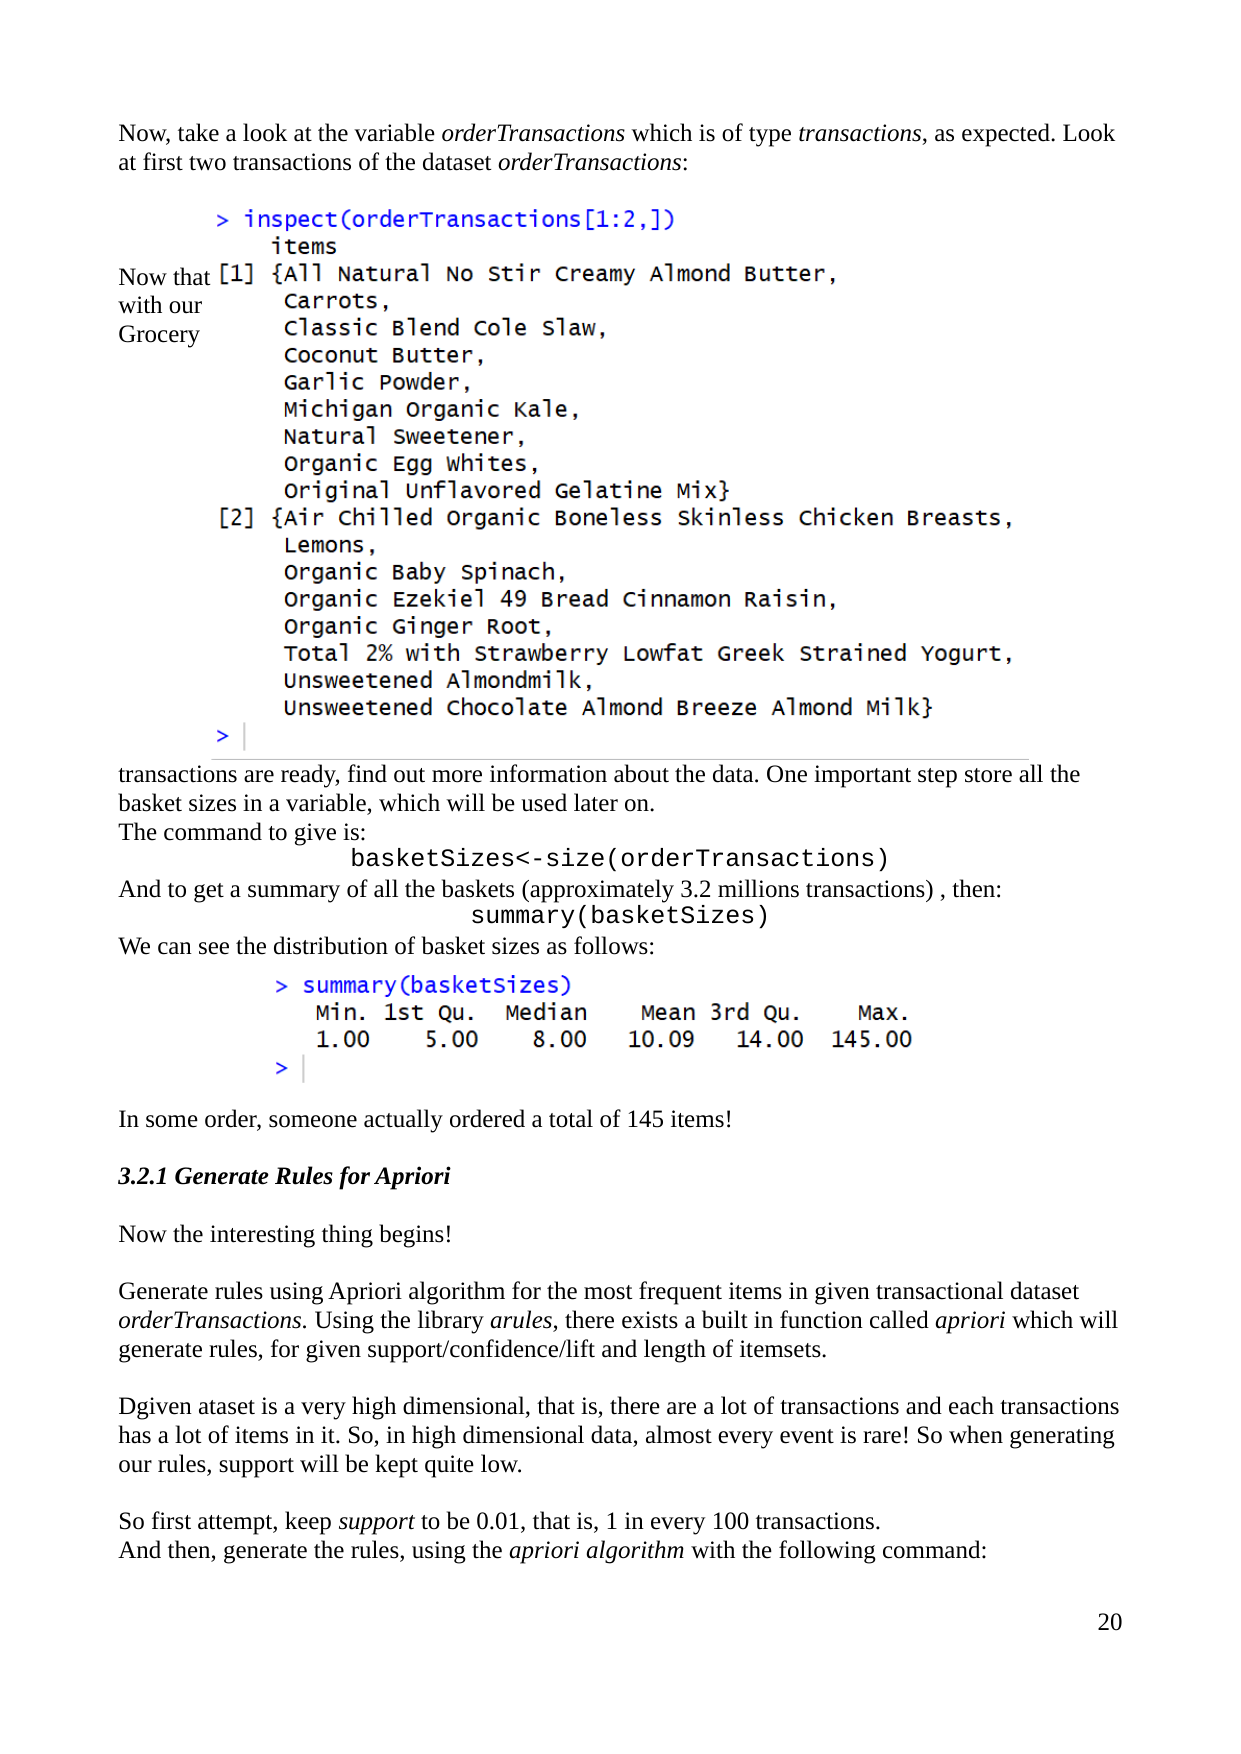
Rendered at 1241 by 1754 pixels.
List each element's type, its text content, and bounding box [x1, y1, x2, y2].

text In some order, someone actually ordered a total of 145 items! [118, 1104, 1122, 1132]
picture [211, 204, 1029, 760]
text The command to give is: [118, 817, 1122, 846]
text Generate rules using Apriori algorithm for the most frequent items in given transactional dataset orderTransactions. Using the library arules, there exists a built in function called apriori which will generate rules, for given support/confidence/lift and length of itemsets. [118, 1276, 1122, 1362]
text Now, take a look at the variable orderTransactions which is of type transactions, as expected. Look at first two transactions of the dataset orderTransactions: [118, 118, 1122, 176]
text And then, generate the rules, using the apriori algorithm with the following command: [118, 1535, 1122, 1564]
text Now that with our Grocery transactions are ready, find out more information about the data. One important step store all the basket sizes in a variable, which will be used later on. [118, 262, 1122, 817]
text So first attempt, keep support to be 0.01, that is, 1 in every 100 transactions. [118, 1506, 1122, 1535]
text basketSizes<-size(orderTransactions) [118, 846, 1122, 874]
text We can see the distribution of basket sizes as follows: [118, 931, 1122, 960]
text 3.2.1 Generate Rules for Apriori [118, 1161, 1122, 1190]
text Dgiven ataset is a very high dimensional, that is, there are a lot of transactions and each transactions has a lot of items in it. So, in high dimensional data, almost every event is rare! So when generating our rules, support will be kept quite low. [118, 1391, 1122, 1477]
text Now the interesting thing begins! [118, 1219, 1122, 1247]
text summary(basketSizes) [118, 903, 1122, 931]
picture [269, 974, 927, 1087]
text And to get a summary of all the baskets (approximately 3.2 millions transactions) , then: [118, 874, 1122, 903]
